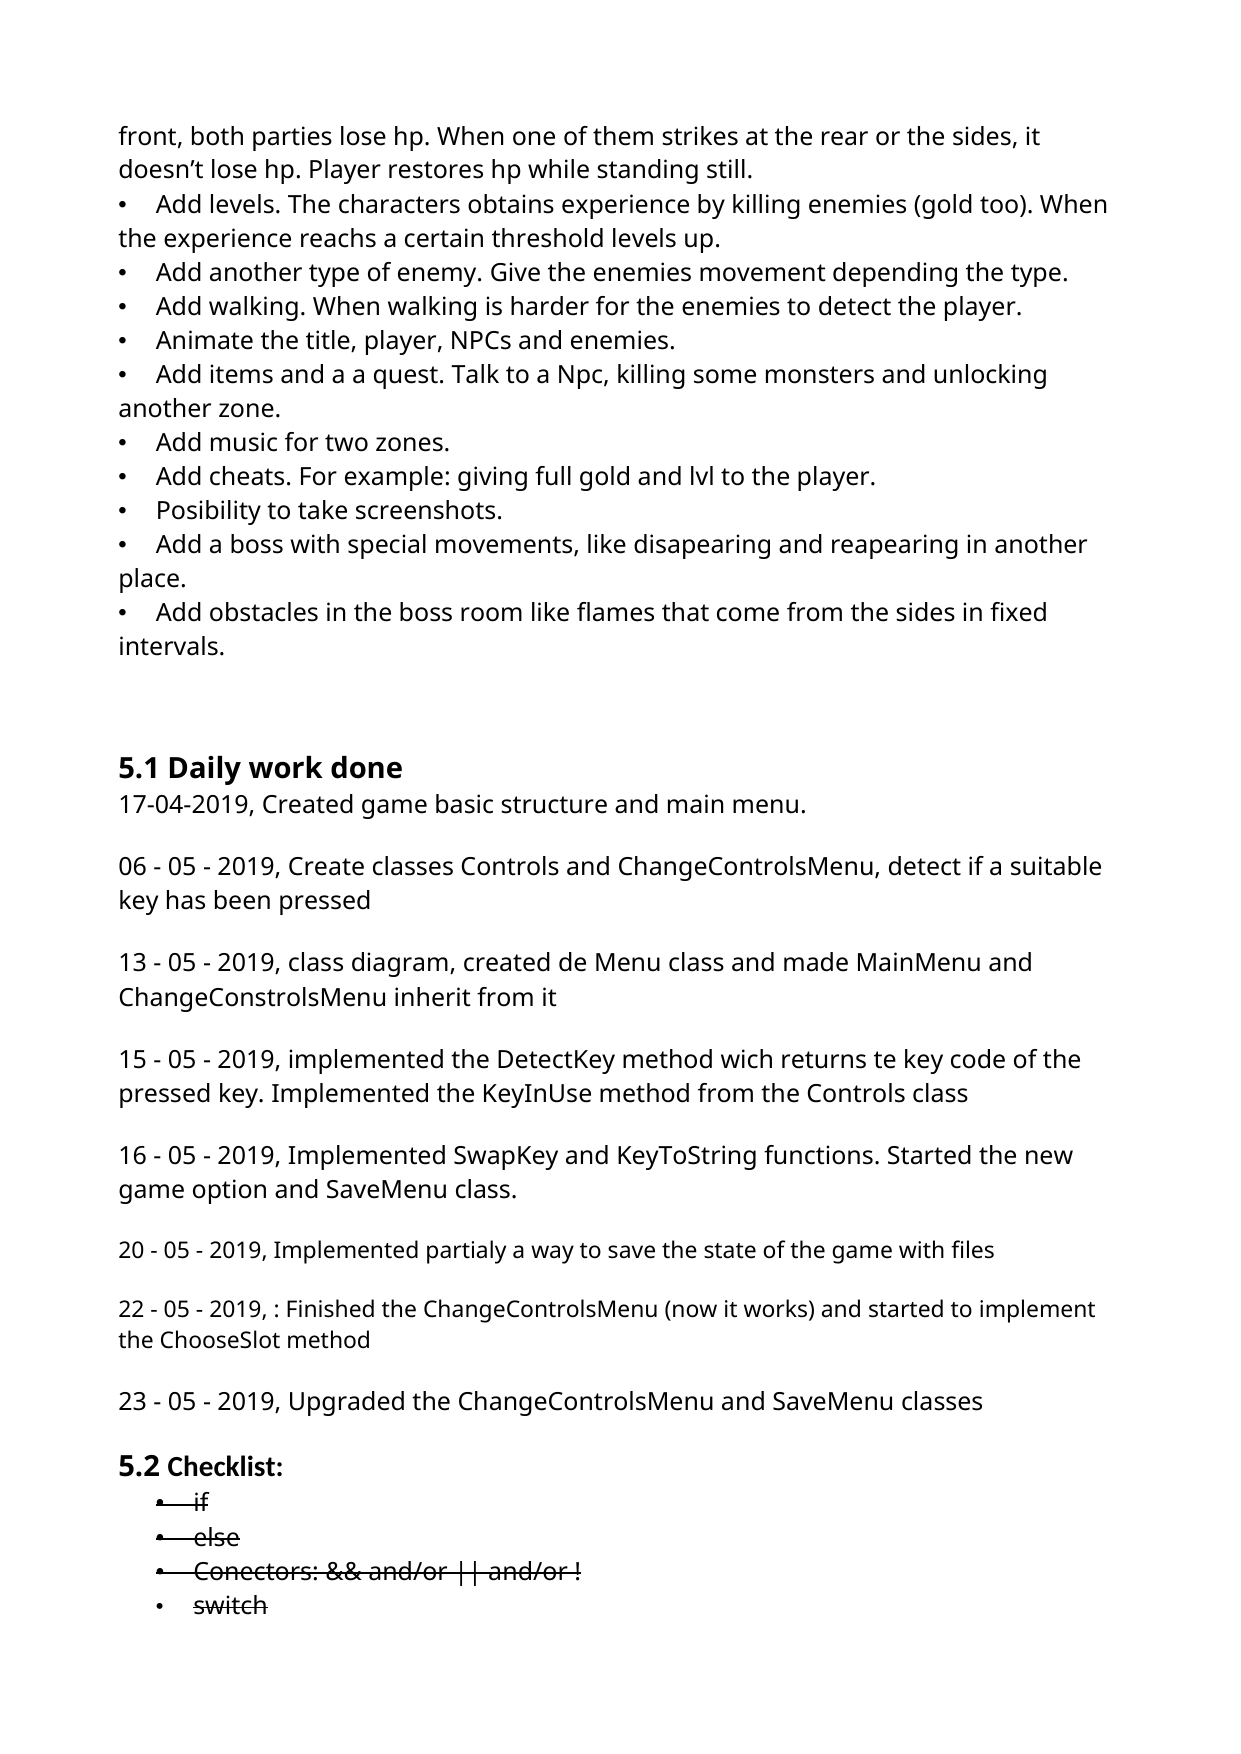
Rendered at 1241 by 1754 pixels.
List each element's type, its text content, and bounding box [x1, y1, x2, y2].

list Add items and a a quest. Talk to a Npc, killing some monsters and unlocking another zone. [81, 357, 1122, 425]
list Add levels. The characters obtains experience by killing enemies (gold too). When the experience reachs a certain threshold levels up. [81, 186, 1122, 254]
list Add another type of enemy. Give the enemies movement depending the type. [81, 254, 1122, 288]
list if [156, 1485, 1122, 1519]
text 5.1 Daily work done [118, 747, 1122, 787]
list else [156, 1519, 1122, 1553]
list front, both parties lose hp. When one of them strikes at the rear or the sides, it doesn’t lose hp. Player restores hp while standing still. [81, 118, 1122, 186]
text 22 - 05 - 2019, : Finished the ChangeControlsMenu (now it works) and started to implement the ChooseSlot method [118, 1293, 1122, 1355]
list Add music for two zones. [81, 425, 1122, 459]
text 13 - 05 - 2019, class diagram, created de Menu class and made MainMenu and ChangeConstrolsMenu inherit from it [118, 945, 1122, 1013]
list Add walking. When walking is harder for the enemies to detect the player. [81, 288, 1122, 322]
list Add cheats. For example: giving full gold and lvl to the player. [81, 459, 1122, 493]
text 17-04-2019, Created game basic structure and main menu. [118, 787, 1122, 821]
text 5.2 Checklist: [118, 1445, 1122, 1485]
list Conectors: && and/or || and/or ! [156, 1553, 1122, 1587]
list Animate the title, player, NPCs and enemies. [81, 322, 1122, 357]
list Add a boss with special movements, like disapearing and reapearing in another place. [81, 527, 1122, 595]
text 20 - 05 - 2019, Implemented partialy a way to save the state of the game with files [118, 1233, 1122, 1265]
text 23 - 05 - 2019, Upgraded the ChangeControlsMenu and SaveMenu classes [118, 1383, 1122, 1417]
list switch [156, 1587, 1122, 1621]
text 06 - 05 - 2019, Create classes Controls and ChangeControlsMenu, detect if a suitable key has been pressed [118, 849, 1122, 917]
list Posibility to take screenshots. [81, 493, 1122, 527]
text 15 - 05 - 2019, implemented the DetectKey method wich returns te key code of the pressed key. Implemented the KeyInUse method from the Controls class [118, 1041, 1122, 1109]
list Add obstacles in the boss room like flames that come from the sides in fixed intervals. [81, 595, 1122, 663]
text 16 - 05 - 2019, Implemented SwapKey and KeyToString functions. Started the new game option and SaveMenu class. [118, 1137, 1122, 1206]
